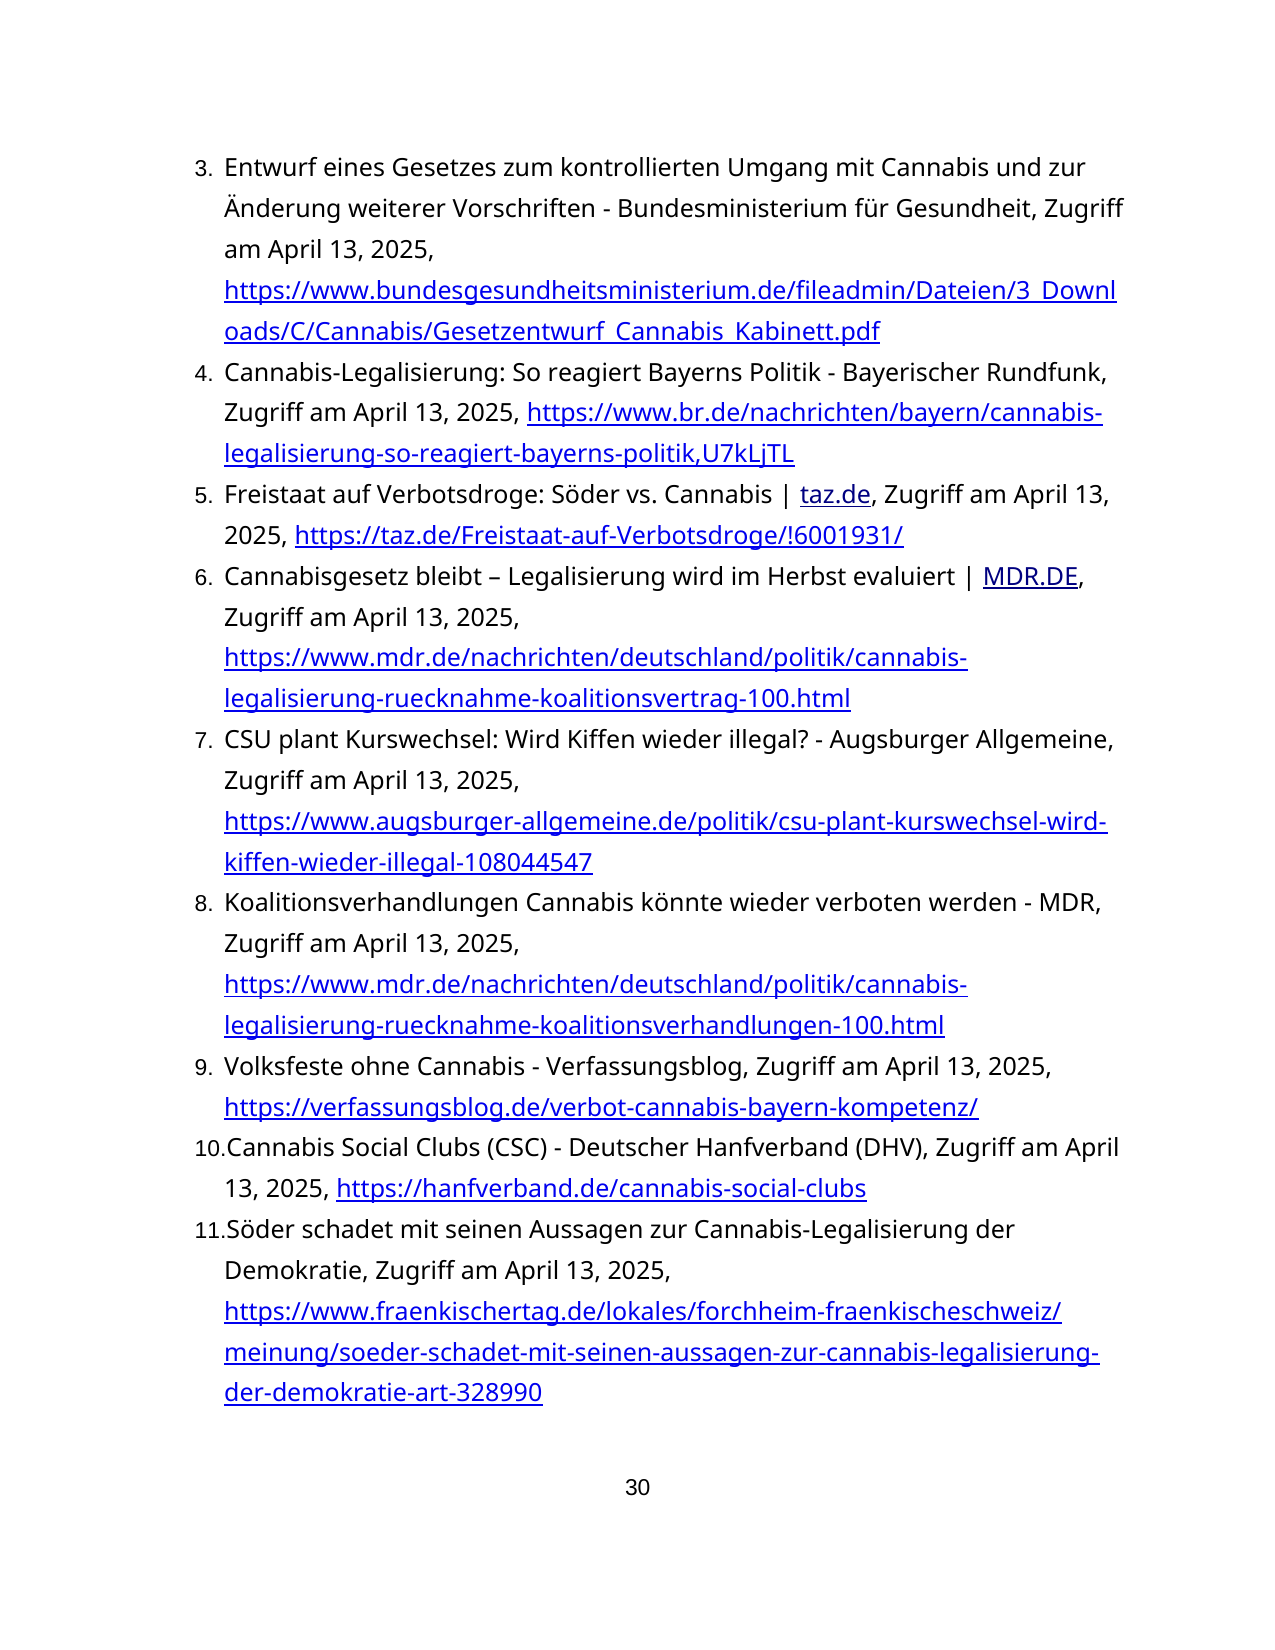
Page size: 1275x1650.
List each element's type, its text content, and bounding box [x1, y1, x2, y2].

list Cannabis Social Clubs (CSC) - Deutscher Hanfverband (DHV), Zugriff am April 13, 2025, https://hanfverband.de/cannabis-social-clubs [194, 1130, 1125, 1205]
list Volksfeste ohne Cannabis - Verfassungsblog, Zugriff am April 13, 2025, https://verfassungsblog.de/verbot-cannabis-bayern-kompetenz/ [194, 1048, 1125, 1123]
list Cannabisgesetz bleibt – Legalisierung wird im Herbst evaluiert | MDR.DE, Zugriff am April 13, 2025, https://www.mdr.de/nachrichten/deutschland/politik/cannabis-legalisierung-ruecknahme-koalitionsvertrag-100.html [194, 558, 1125, 715]
list Söder schadet mit seinen Aussagen zur Cannabis-Legalisierung der Demokratie, Zugriff am April 13, 2025, https://www.fraenkischertag.de/lokales/forchheim-fraenkischeschweiz/meinung/soeder-schadet-mit-seinen-aussagen-zur-cannabis-legalisierung-der-demokratie-art-328990 [194, 1212, 1125, 1409]
list Koalitionsverhandlungen Cannabis könnte wieder verboten werden - MDR, Zugriff am April 13, 2025, https://www.mdr.de/nachrichten/deutschland/politik/cannabis-legalisierung-ruecknahme-koalitionsverhandlungen-100.html [194, 885, 1125, 1042]
list CSU plant Kurswechsel: Wird Kiffen wieder illegal? - Augsburger Allgemeine, Zugriff am April 13, 2025, https://www.augsburger-allgemeine.de/politik/csu-plant-kurswechsel-wird-kiffen-wieder-illegal-108044547 [194, 722, 1125, 878]
list Freistaat auf Verbotsdroge: Söder vs. Cannabis | taz.de, Zugriff am April 13, 2025, https://taz.de/Freistaat-auf-Verbotsdroge/!6001931/ [194, 477, 1125, 552]
list Entwurf eines Gesetzes zum kontrollierten Umgang mit Cannabis und zur Änderung weiterer Vorschriften - Bundesministerium für Gesundheit, Zugriff am April 13, 2025, https://www.bundesgesundheitsministerium.de/fileadmin/Dateien/3_Downloads/C/Cannabis/Gesetzentwurf_Cannabis_Kabinett.pdf [194, 150, 1125, 347]
list Cannabis-Legalisierung: So reagiert Bayerns Politik - Bayerischer Rundfunk, Zugriff am April 13, 2025, https://www.br.de/nachrichten/bayern/cannabis-legalisierung-so-reagiert-bayerns-politik,U7kLjTL [194, 354, 1125, 470]
